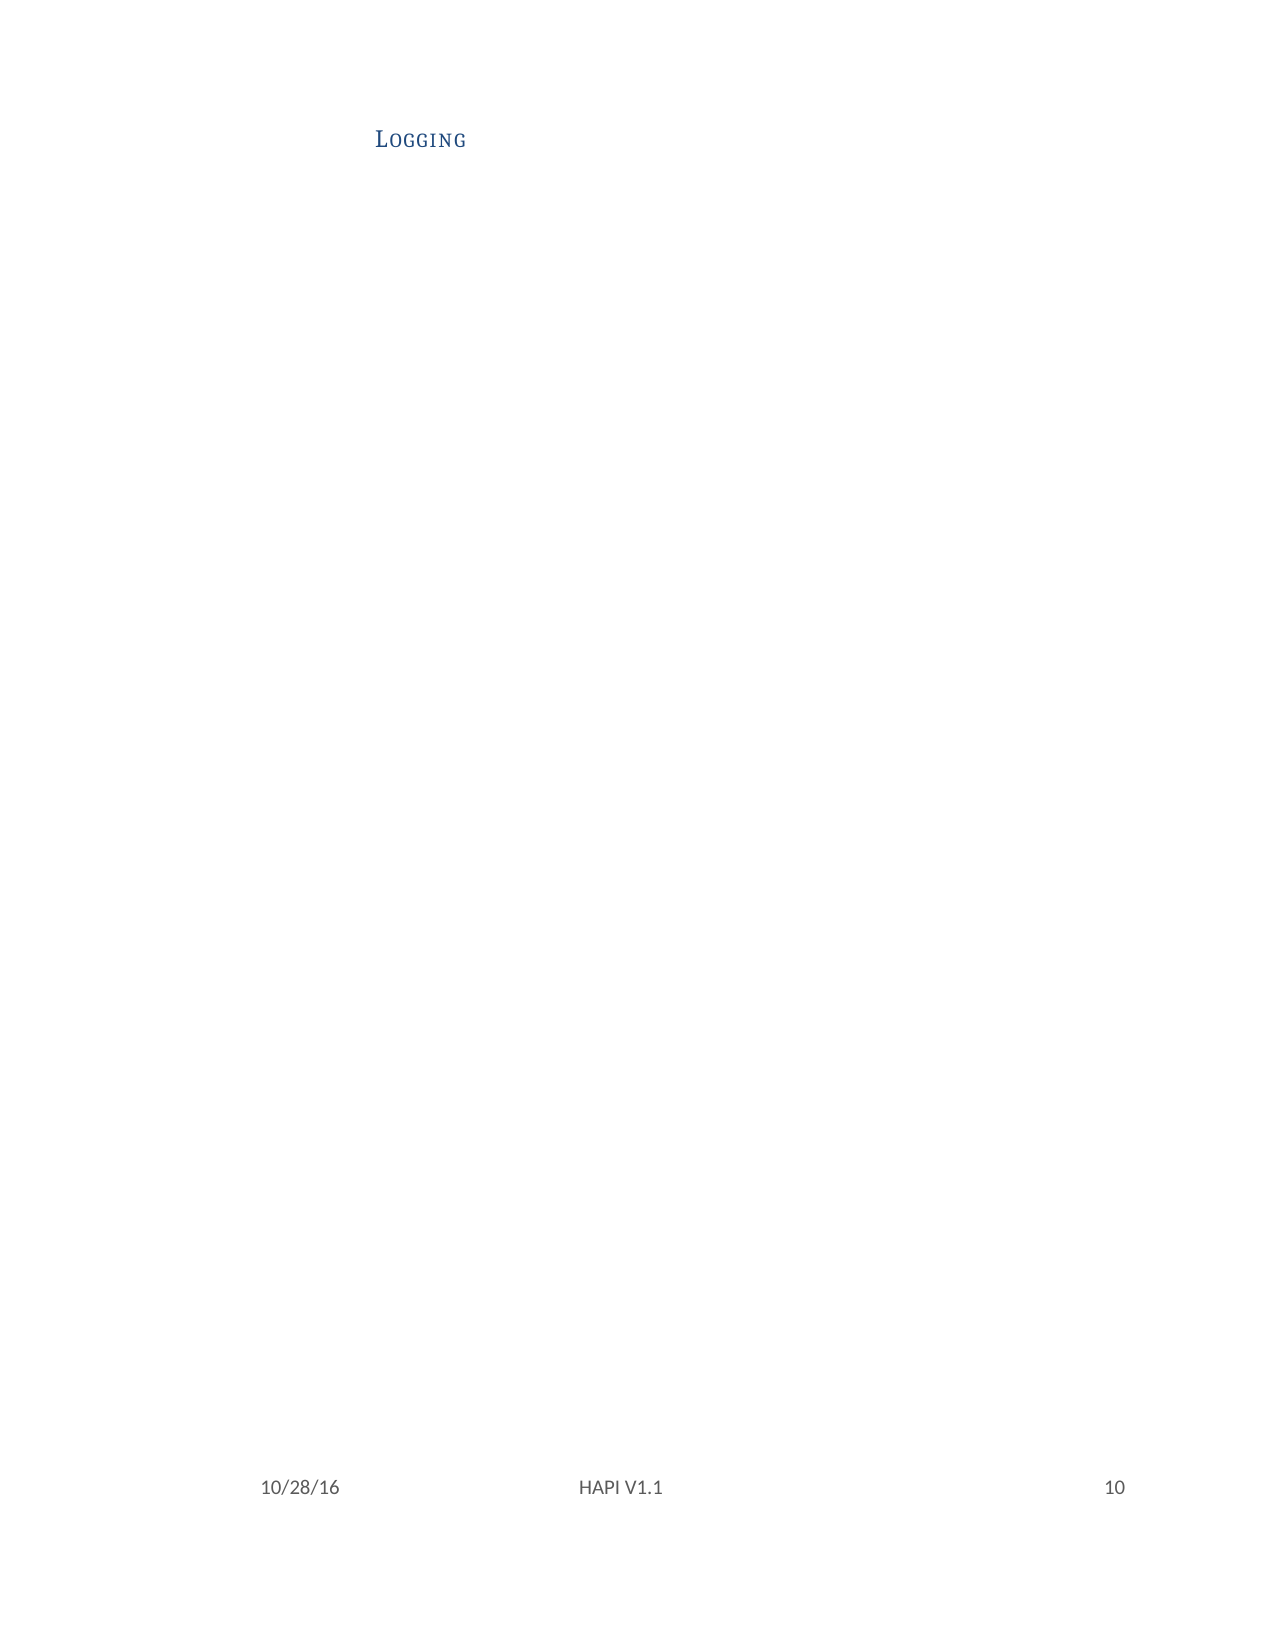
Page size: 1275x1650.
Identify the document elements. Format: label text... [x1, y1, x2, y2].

text Logging [375, 125, 1125, 154]
